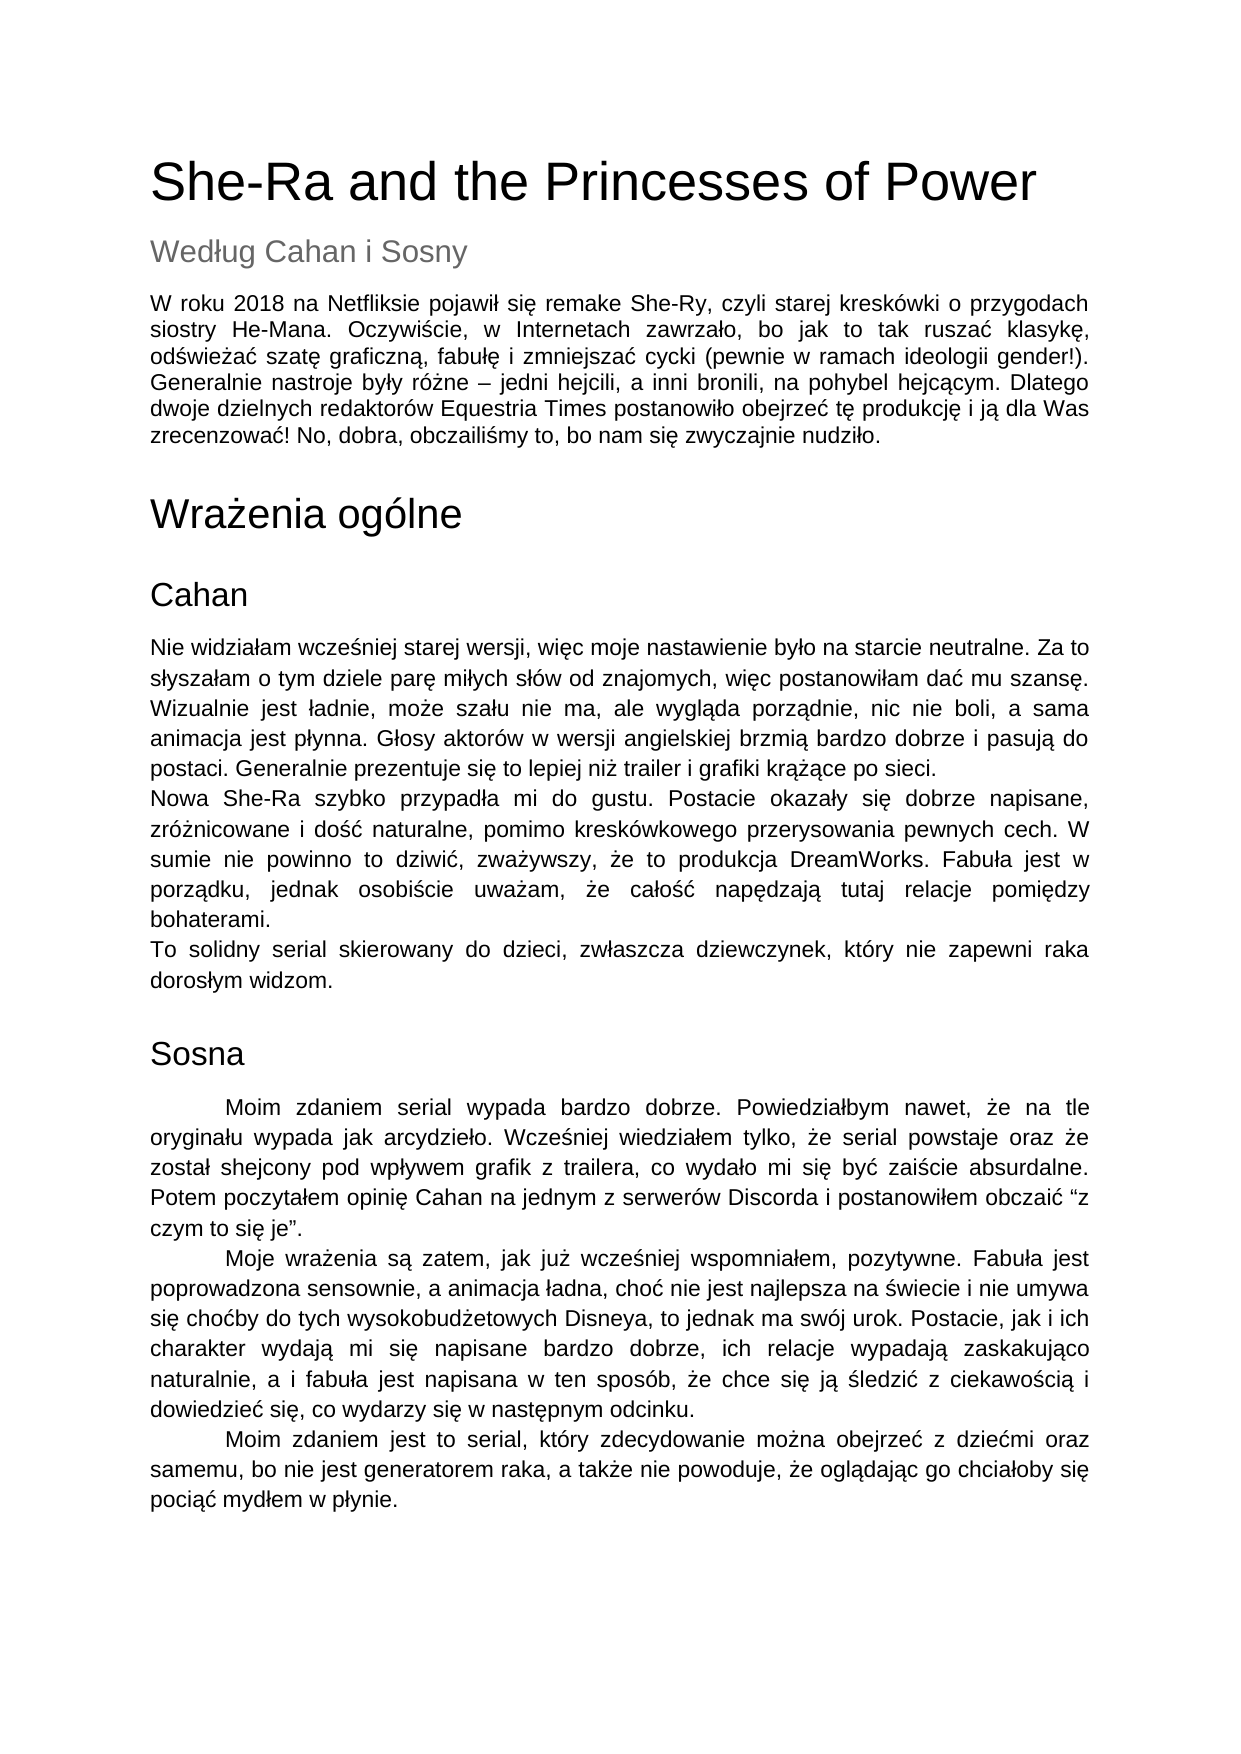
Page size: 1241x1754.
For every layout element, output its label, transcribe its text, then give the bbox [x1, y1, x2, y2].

text Moje wrażenia są zatem, jak już wcześniej wspomniałem, pozytywne. Fabuła jest poprowadzona sensownie, a animacja ładna, choć nie jest najlepsza na świecie i nie umywa się choćby do tych wysokobudżetowych Disneya, to jednak ma swój urok. Postacie, jak i ich charakter wydają mi się napisane bardzo dobrze, ich relacje wypadają zaskakująco naturalnie, a i fabuła jest napisana w ten sposób, że chce się ją śledzić z ciekawością i dowiedzieć się, co wydarzy się w następnym odcinku. [150, 1245, 1090, 1422]
text To solidny serial skierowany do dzieci, zwłaszcza dziewczynek, który nie zapewni raka dorosłym widzom. [150, 936, 1090, 993]
subtitle Wrażenia ogólne [150, 490, 1090, 538]
text Nowa She-Ra szybko przypadła mi do gustu. Postacie okazały się dobrze napisane, zróżnicowane i dość naturalne, pomimo kreskówkowego przerysowania pewnych cech. W sumie nie powinno to dziwić, zważywszy, że to produkcja DreamWorks. Fabuła jest w porządku, jednak osobiście uważam, że całość napędzają tutaj relacje pomiędzy bohaterami. [150, 785, 1090, 933]
text W roku 2018 na Netfliksie pojawił się remake She-Ry, czyli starej kreskówki o przygodach siostry He-Mana. Oczywiście, w Internetach zawrzało, bo jak to tak ruszać klasykę, odświeżać szatę graficzną, fabułę i zmniejszać cycki (pewnie w ramach ideologii gender!). Generalnie nastroje były różne – jedni hejcili, a inni bronili, na pohybel hejcącym. Dlatego dwoje dzielnych redaktorów Equestria Times postanowiło obejrzeć tę produkcję i ją dla Was zrecenzować! No, dobra, obczailiśmy to, bo nam się zwyczajnie nudziło. [150, 290, 1090, 448]
text Nie widziałam wcześniej starej wersji, więc moje nastawienie było na starcie neutralne. Za to słyszałam o tym dziele parę miłych słów od znajomych, więc postanowiłam dać mu szansę. Wizualnie jest ładnie, może szału nie ma, ale wygląda porządnie, nic nie boli, a sama animacja jest płynna. Głosy aktorów w wersji angielskiej brzmią bardzo dobrze i pasują do postaci. Generalnie prezentuje się to lepiej niż trailer i grafiki krążące po sieci. [150, 634, 1090, 782]
subtitle Według Cahan i Sosny [150, 233, 1090, 269]
subtitle Sosna [150, 1034, 1090, 1073]
title She-Ra and the Princesses of Power [150, 150, 1090, 212]
text Moim zdaniem jest to serial, który zdecydowanie można obejrzeć z dziećmi oraz samemu, bo nie jest generatorem raka, a także nie powoduje, że oglądając go chciałoby się pociąć mydłem w płynie. [150, 1426, 1090, 1513]
subtitle Cahan [150, 575, 1090, 613]
text Moim zdaniem serial wypada bardzo dobrze. Powiedziałbym nawet, że na tle oryginału wypada jak arcydzieło. Wcześniej wiedziałem tylko, że serial powstaje oraz że został shejcony pod wpływem grafik z trailera, co wydało mi się być zaiście absurdalne. Potem poczytałem opinię Cahan na jednym z serwerów Discorda i postanowiłem obczaić “z czym to się je”. [150, 1094, 1090, 1241]
